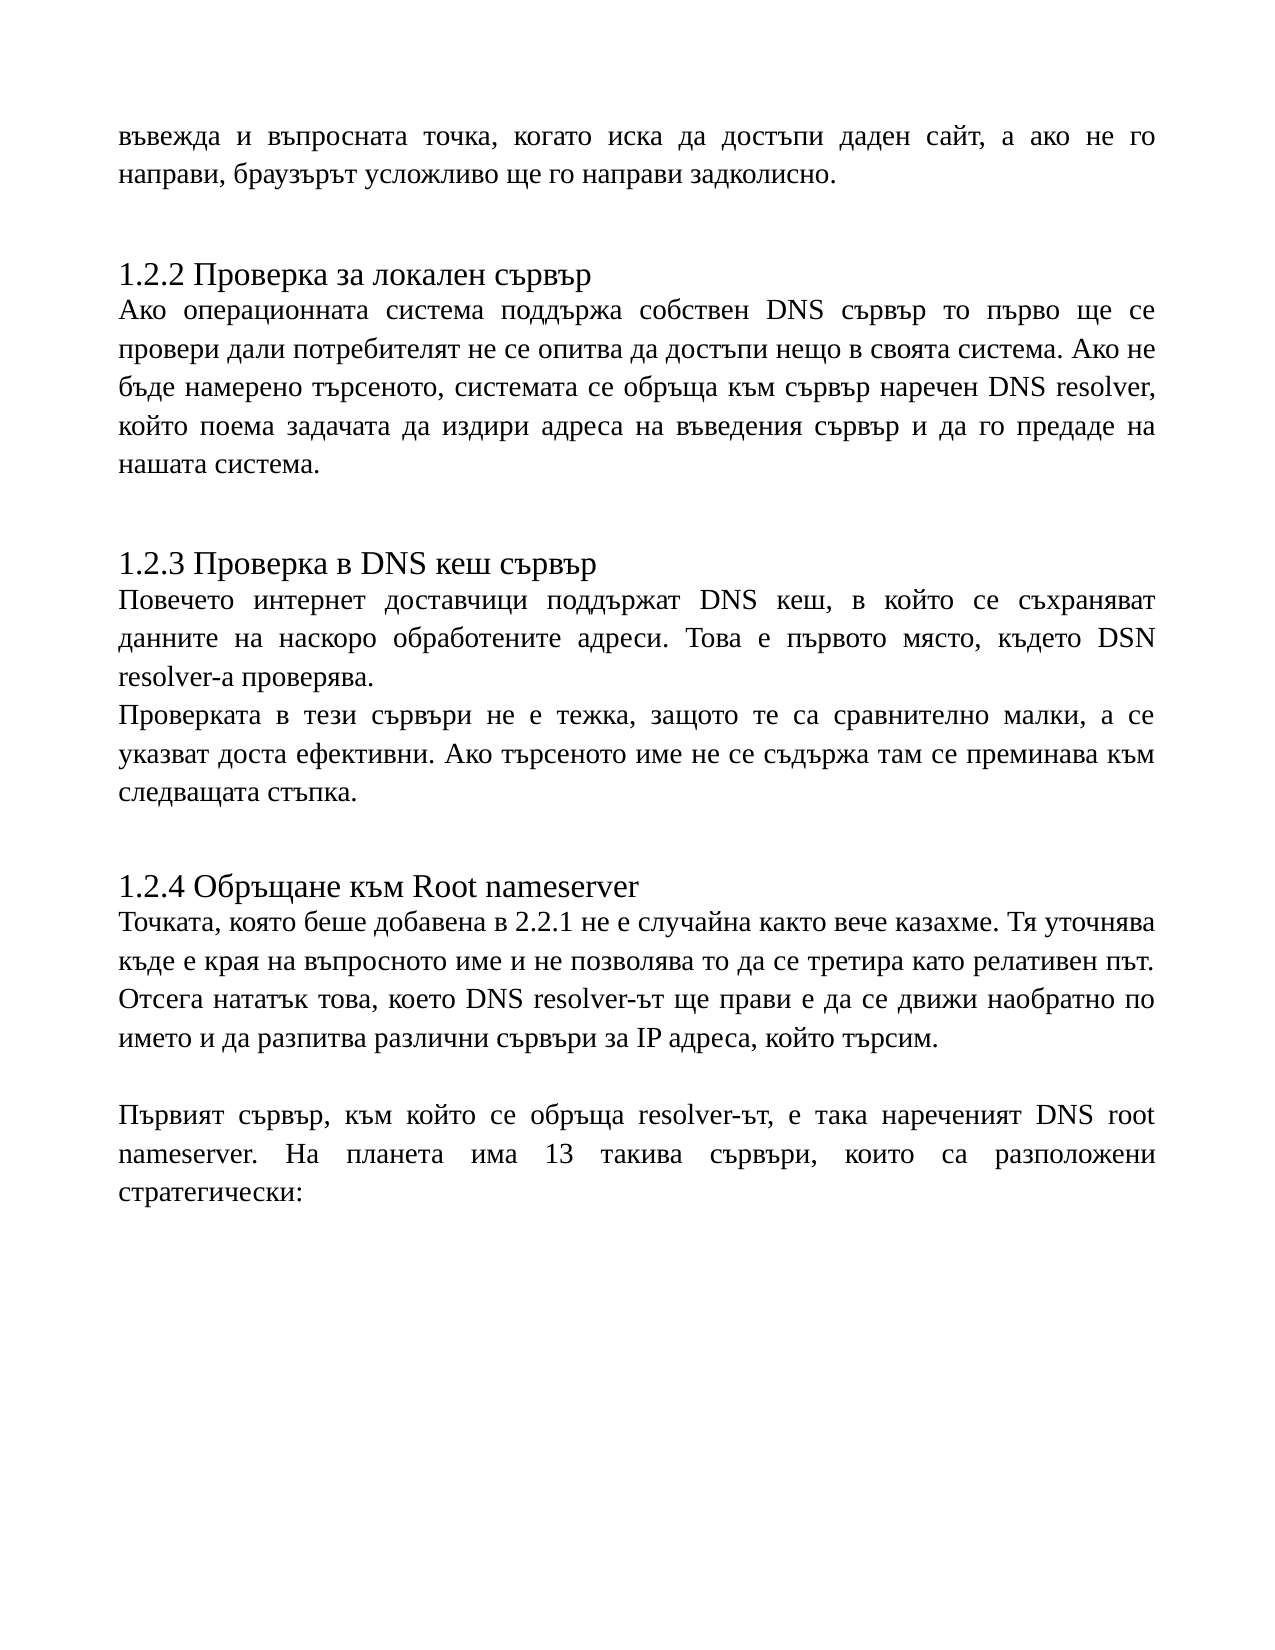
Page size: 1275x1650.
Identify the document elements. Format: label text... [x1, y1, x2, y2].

subtitle 1.2.3 Проверка в DNS кеш сървър [118, 543, 1157, 582]
text Проверката в тези сървъри не е тежка, защото те са сравнително малки, а се указват доста ефективни. Ако търсеното име не се съдържа там се преминава към следващата стъпка. [118, 697, 1157, 808]
text Повечето интернет доставчици поддържат DNS кеш, в който се съхраняват данните на наскоро обработените адреси. Това е първото място, където DSN resolver-a проверява. [118, 582, 1157, 692]
subtitle 1.2.4 Обръщане към Root nameserver [118, 866, 1157, 904]
text Точката, която беше добавена в 2.2.1 не е случайна както вече казахме. Тя уточнява къде е края на въпросното име и не позволява то да се третира като релативен път. Отсега нататък това, което DNS resolver-ът ще прави е да се движи наобратно по името и да разпитва различни сървъри за IP адреса, който търсим. [118, 904, 1157, 1054]
text Ако операционната система поддържа собствен DNS сървър то първо ще се провери дали потребителят не се опитва да достъпи нещо в своята система. Ако не бъде намерено търсеното, системата се обръща към сървър наречен DNS resolver, който поема задачата да издири адреса на въведения сървър и да го предаде на нашата система. [118, 292, 1157, 480]
text Първият сървър, към който се обръща resolver-ът, е така нареченият DNS root nameserver. На планета има 13 такива сървъри, които са разположени стратегически: [118, 1097, 1157, 1208]
subtitle 1.2.2 Проверка за локален сървър [118, 254, 1157, 292]
text въвежда и въпросната точка, когато иска да достъпи даден сайт, а ако не го направи, браузърът усложливо ще го направи задколисно. [118, 118, 1157, 190]
